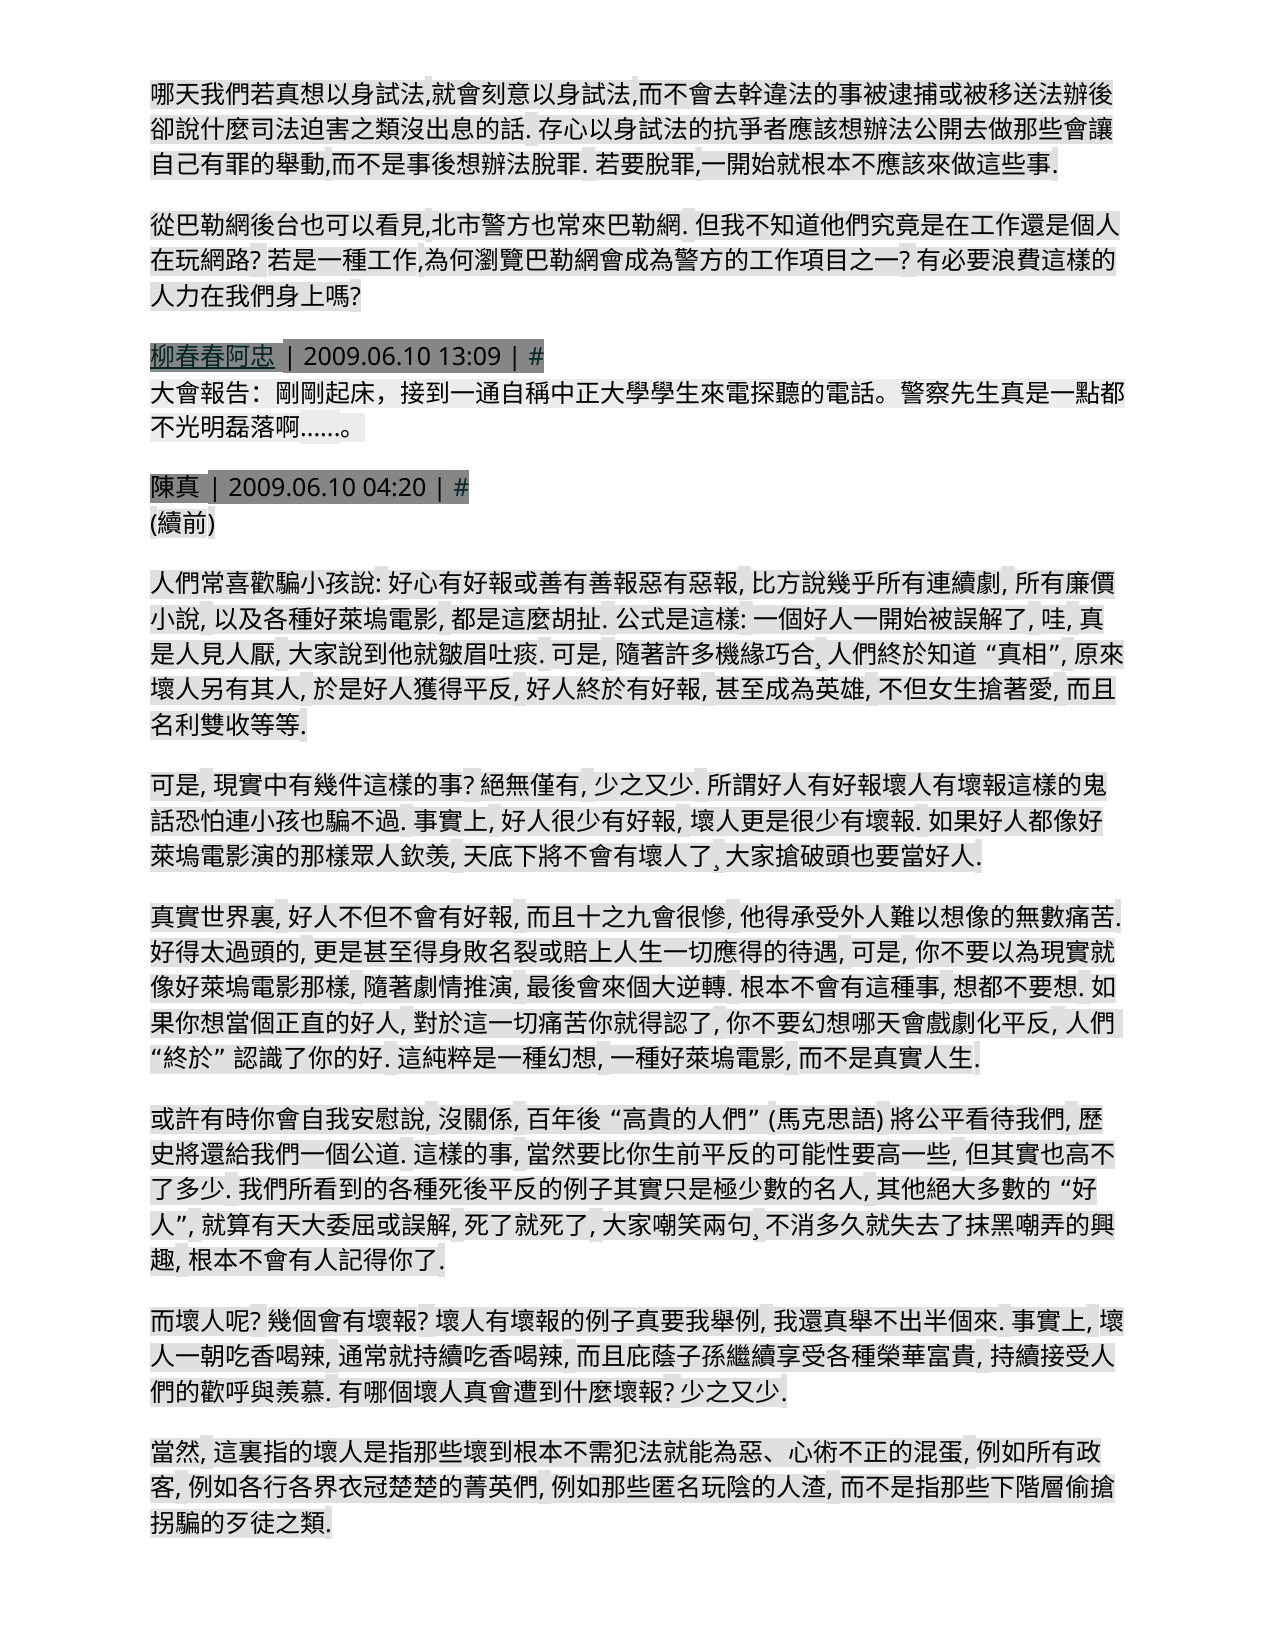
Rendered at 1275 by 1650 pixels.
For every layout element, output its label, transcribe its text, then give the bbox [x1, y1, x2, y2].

text 大會報告：剛剛起床，接到一通自稱中正大學學生來電探聽的電話。警察先生真是一點都不光明磊落啊......。 [150, 373, 1125, 444]
text 可是, 現實中有幾件這樣的事? 絕無僅有, 少之又少. 所謂好人有好報壞人有壞報這樣的鬼話恐怕連小孩也騙不過. 事實上, 好人很少有好報, 壞人更是很少有壞報. 如果好人都像好萊塢電影演的那樣眾人欽羡, 天底下將不會有壞人了¸ 大家搶破頭也要當好人. [150, 767, 1125, 873]
text 哪天我們若真想以身試法,就會刻意以身試法,而不會去幹違法的事被逮捕或被移送法辦後卻說什麼司法迫害之類沒出息的話. 存心以身試法的抗爭者應該想辦法公開去做那些會讓自己有罪的舉動,而不是事後想辦法脫罪. 若要脫罪,一開始就根本不應該來做這些事. [150, 75, 1125, 181]
text 陳真 | 2009.06.10 04:20 | # [150, 469, 1125, 504]
text 當然, 這裏指的壞人是指那些壞到根本不需犯法就能為惡、心術不正的混蛋, 例如所有政客, 例如各行各界衣冠楚楚的菁英們, 例如那些匿名玩陰的人渣, 而不是指那些下階層偷搶拐騙的歹徒之類. [150, 1433, 1125, 1539]
text 而壞人呢? 幾個會有壞報? 壞人有壞報的例子真要我舉例, 我還真舉不出半個來. 事實上, 壞人一朝吃香喝辣, 通常就持續吃香喝辣, 而且庇蔭子孫繼續享受各種榮華富貴, 持續接受人們的歡呼與羨慕. 有哪個壞人真會遭到什麼壞報? 少之又少. [150, 1302, 1125, 1408]
text (續前) [150, 504, 1125, 539]
text 柳春春阿忠 | 2009.06.10 13:09 | # [150, 337, 1125, 373]
text 真實世界裏, 好人不但不會有好報, 而且十之九會很慘, 他得承受外人難以想像的無數痛苦. 好得太過頭的, 更是甚至得身敗名裂或賠上人生一切應得的待遇, 可是, 你不要以為現實就像好萊塢電影那樣, 隨著劇情推演, 最後會來個大逆轉. 根本不會有這種事, 想都不要想. 如果你想當個正直的好人, 對於這一切痛苦你就得認了, 你不要幻想哪天會戲劇化平反, 人們 “終於” 認識了你的好. 這純粹是一種幻想, 一種好萊塢電影, 而不是真實人生. [150, 898, 1125, 1075]
text 或許有時你會自我安慰說, 沒關係, 百年後 “高貴的人們” (馬克思語) 將公平看待我們, 歷史將還給我們一個公道. 這樣的事, 當然要比你生前平反的可能性要高一些, 但其實也高不了多少. 我們所看到的各種死後平反的例子其實只是極少數的名人, 其他絕大多數的 “好人”, 就算有天大委屈或誤解, 死了就死了, 大家嘲笑兩句¸ 不消多久就失去了抹黑嘲弄的興趣, 根本不會有人記得你了. [150, 1100, 1125, 1277]
text 從巴勒網後台也可以看見,北市警方也常來巴勒網. 但我不知道他們究竟是在工作還是個人在玩網路? 若是一種工作,為何瀏覽巴勒網會成為警方的工作項目之一? 有必要浪費這樣的人力在我們身上嗎? [150, 206, 1125, 312]
text 人們常喜歡騙小孩說: 好心有好報或善有善報惡有惡報, 比方說幾乎所有連續劇, 所有廉價小說, 以及各種好萊塢電影, 都是這麼胡扯. 公式是這樣: 一個好人一開始被誤解了, 哇, 真是人見人厭, 大家說到他就皺眉吐痰. 可是, 隨著許多機緣巧合¸ 人們終於知道 “真相”, 原來壞人另有其人, 於是好人獲得平反, 好人終於有好報, 甚至成為英雄, 不但女生搶著愛, 而且名利雙收等等. [150, 564, 1125, 742]
